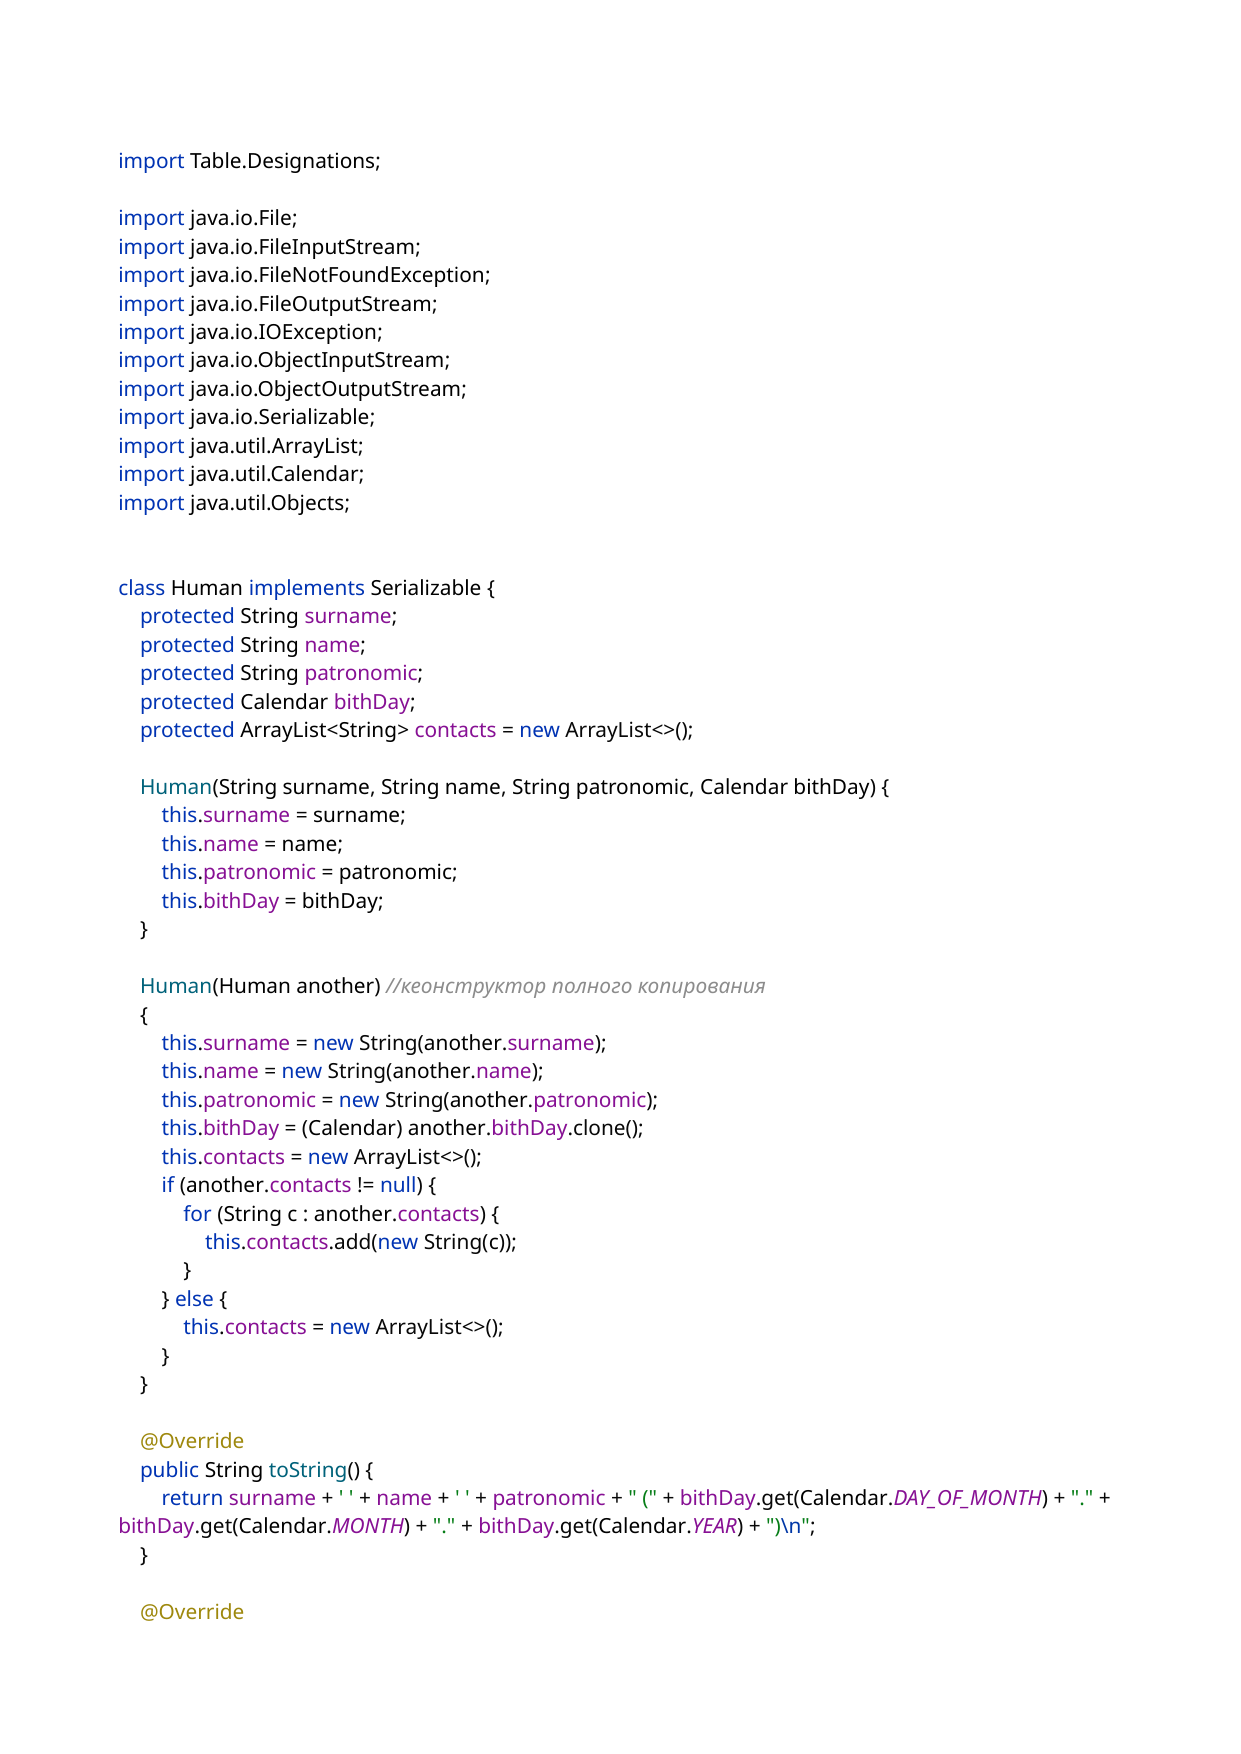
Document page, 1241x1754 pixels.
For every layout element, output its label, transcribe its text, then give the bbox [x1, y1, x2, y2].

text import Table.Designations; import java.io.File; import java.io.FileInputStream; import java.io.FileNotFoundException; import java.io.FileOutputStream; import java.io.IOException; import java.io.ObjectInputStream; import java.io.ObjectOutputStream; import java.io.Serializable; import java.util.ArrayList; import java.util.Calendar; import java.util.Objects; class Human implements Serializable { protected String surname; protected String name; protected String patronomic; protected Calendar bithDay; protected ArrayList<String> contacts = new ArrayList<>(); Human(String surname, String name, String patronomic, Calendar bithDay) { this.surname = surname; this.name = name; this.patronomic = patronomic; this.bithDay = bithDay; } Human(Human another) //кеонструктор полного копирования { this.surname = new String(another.surname); this.name = new String(another.name); this.patronomic = new String(another.patronomic); this.bithDay = (Calendar) another.bithDay.clone(); this.contacts = new ArrayList<>(); if (another.contacts != null) { for (String c : another.contacts) { this.contacts.add(new String(c)); } } else { this.contacts = new ArrayList<>(); } } @Override public String toString() { return surname + ' ' + name + ' ' + patronomic + " (" + bithDay.get(Calendar.DAY_OF_MONTH) + "." + bithDay.get(Calendar.MONTH) + "." + bithDay.get(Calendar.YEAR) + ")\n"; } @Override [118, 118, 1176, 1625]
